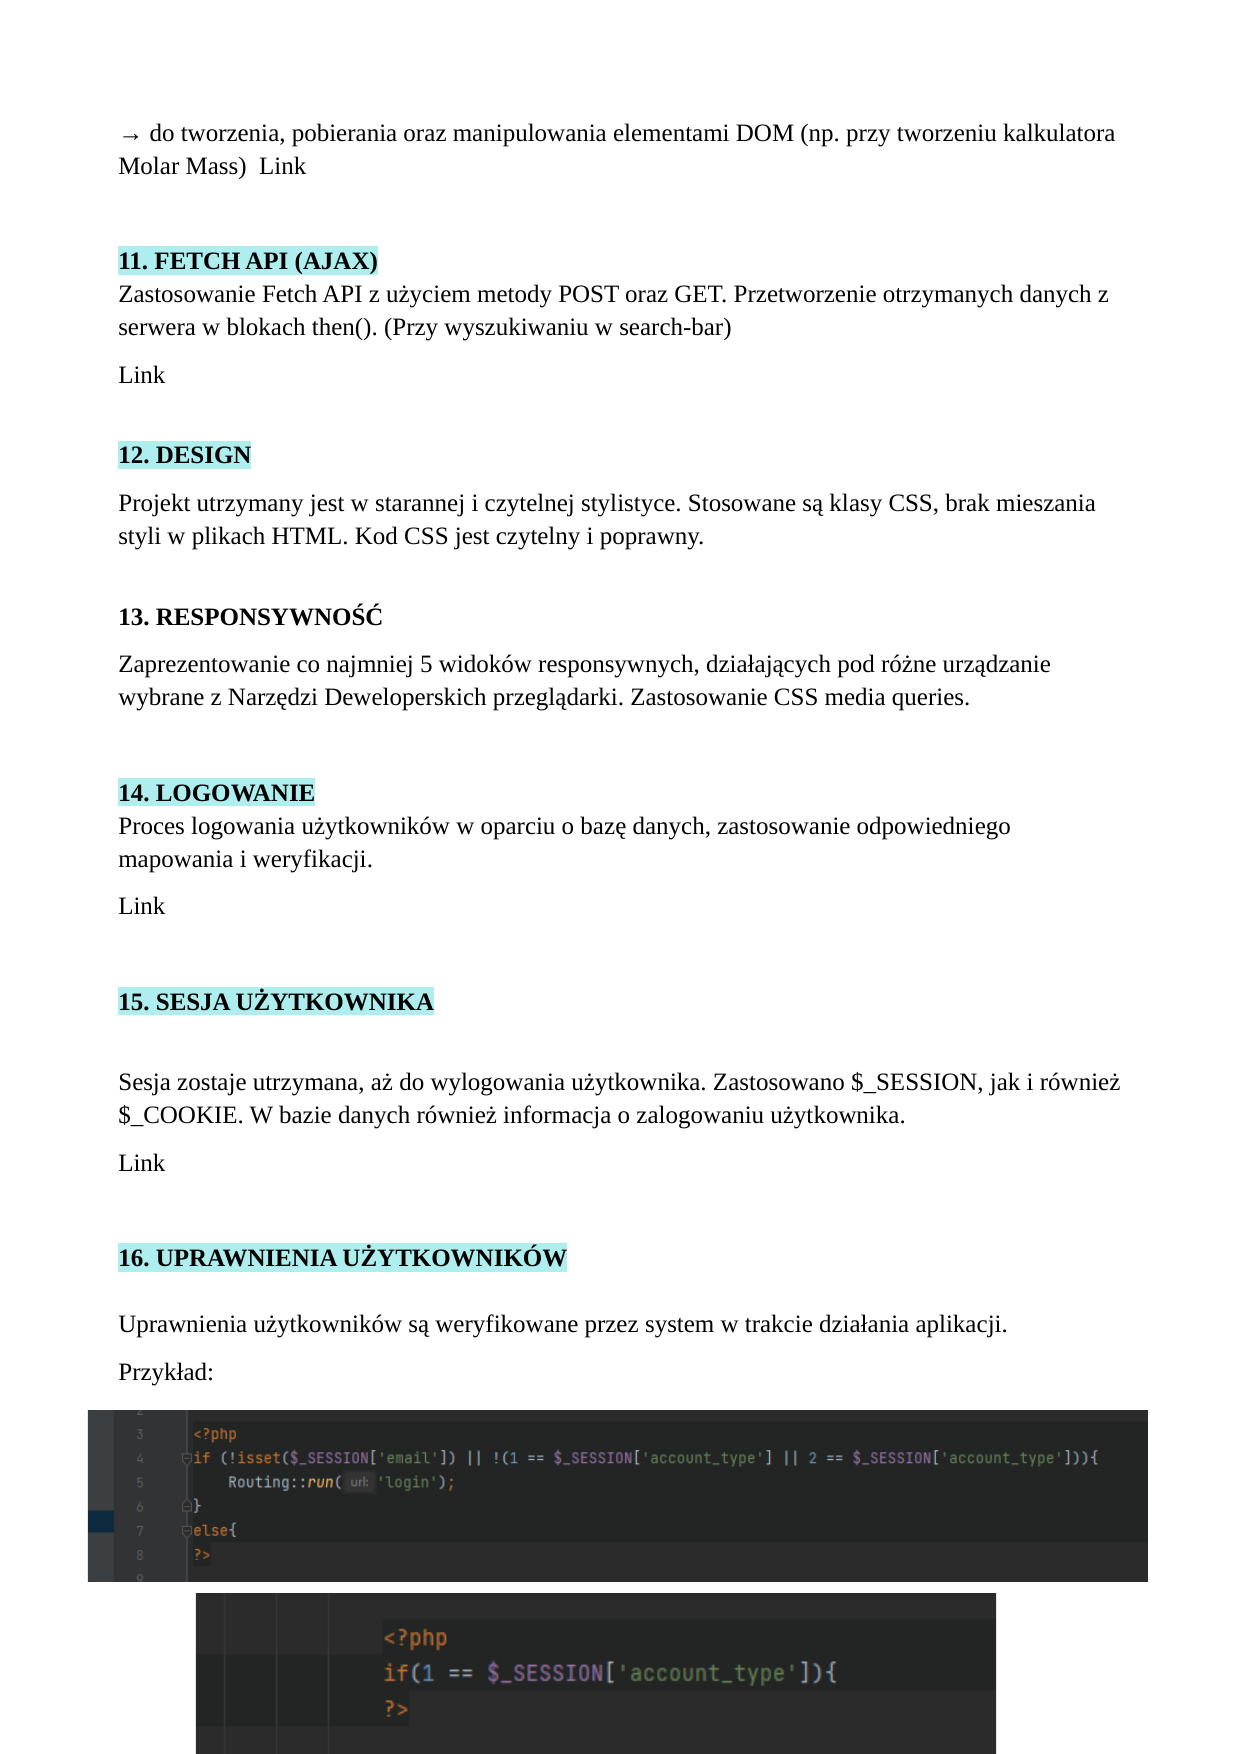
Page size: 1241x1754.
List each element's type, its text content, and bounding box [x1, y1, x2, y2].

picture [195, 1599, 643, 1754]
text Link [118, 891, 1122, 920]
text Zaprezentowanie co najmniej 5 widoków responsywnych, działających pod różne urządzanie wybrane z Narzędzi Deweloperskich przeglądarki. Zastosowanie CSS media queries. [118, 649, 1122, 711]
text Link [118, 1148, 1122, 1177]
text 15. SESJA UŻYTKOWNIKA [118, 987, 1122, 1015]
picture [87, 1410, 974, 1477]
text Przykład: [118, 1357, 1122, 1385]
text 11. FETCH API (AJAX) Zastosowanie Fetch API z użyciem metody POST oraz GET. Przetworzenie otrzymanych danych z serwera w blokach then(). (Przy wyszukiwaniu w search-bar) [118, 246, 1122, 341]
text Sesja zostaje utrzymana, aż do wylogowania użytkownika. Zastosowano $_SESSION, jak i również $_COOKIE. W bazie danych również informacja o zalogowaniu użytkownika. [118, 1034, 1122, 1129]
text Link [118, 360, 1122, 389]
text Projekt utrzymany jest w starannej i czytelnej stylistyce. Stosowane są klasy CSS, brak mieszania styli w plikach HTML. Kod CSS jest czytelny i poprawny. [118, 488, 1122, 550]
text 12. DESIGN [118, 408, 1122, 469]
text → do tworzenia, pobierania oraz manipulowania elementami DOM (np. przy tworzeniu kalkulatora Molar Mass) Link [118, 118, 1122, 180]
text 14. LOGOWANIE Proces logowania użytkowników w oparciu o bazę danych, zastosowanie odpowiedniego mapowania i weryfikacji. [118, 778, 1122, 872]
text 13. RESPONSYWNOŚĆ [118, 569, 1122, 631]
text 16. UPRAWNIENIA UŻYTKOWNIKÓW Uprawnienia użytkowników są weryfikowane przez system w trakcie działania aplikacji. [118, 1243, 1122, 1338]
